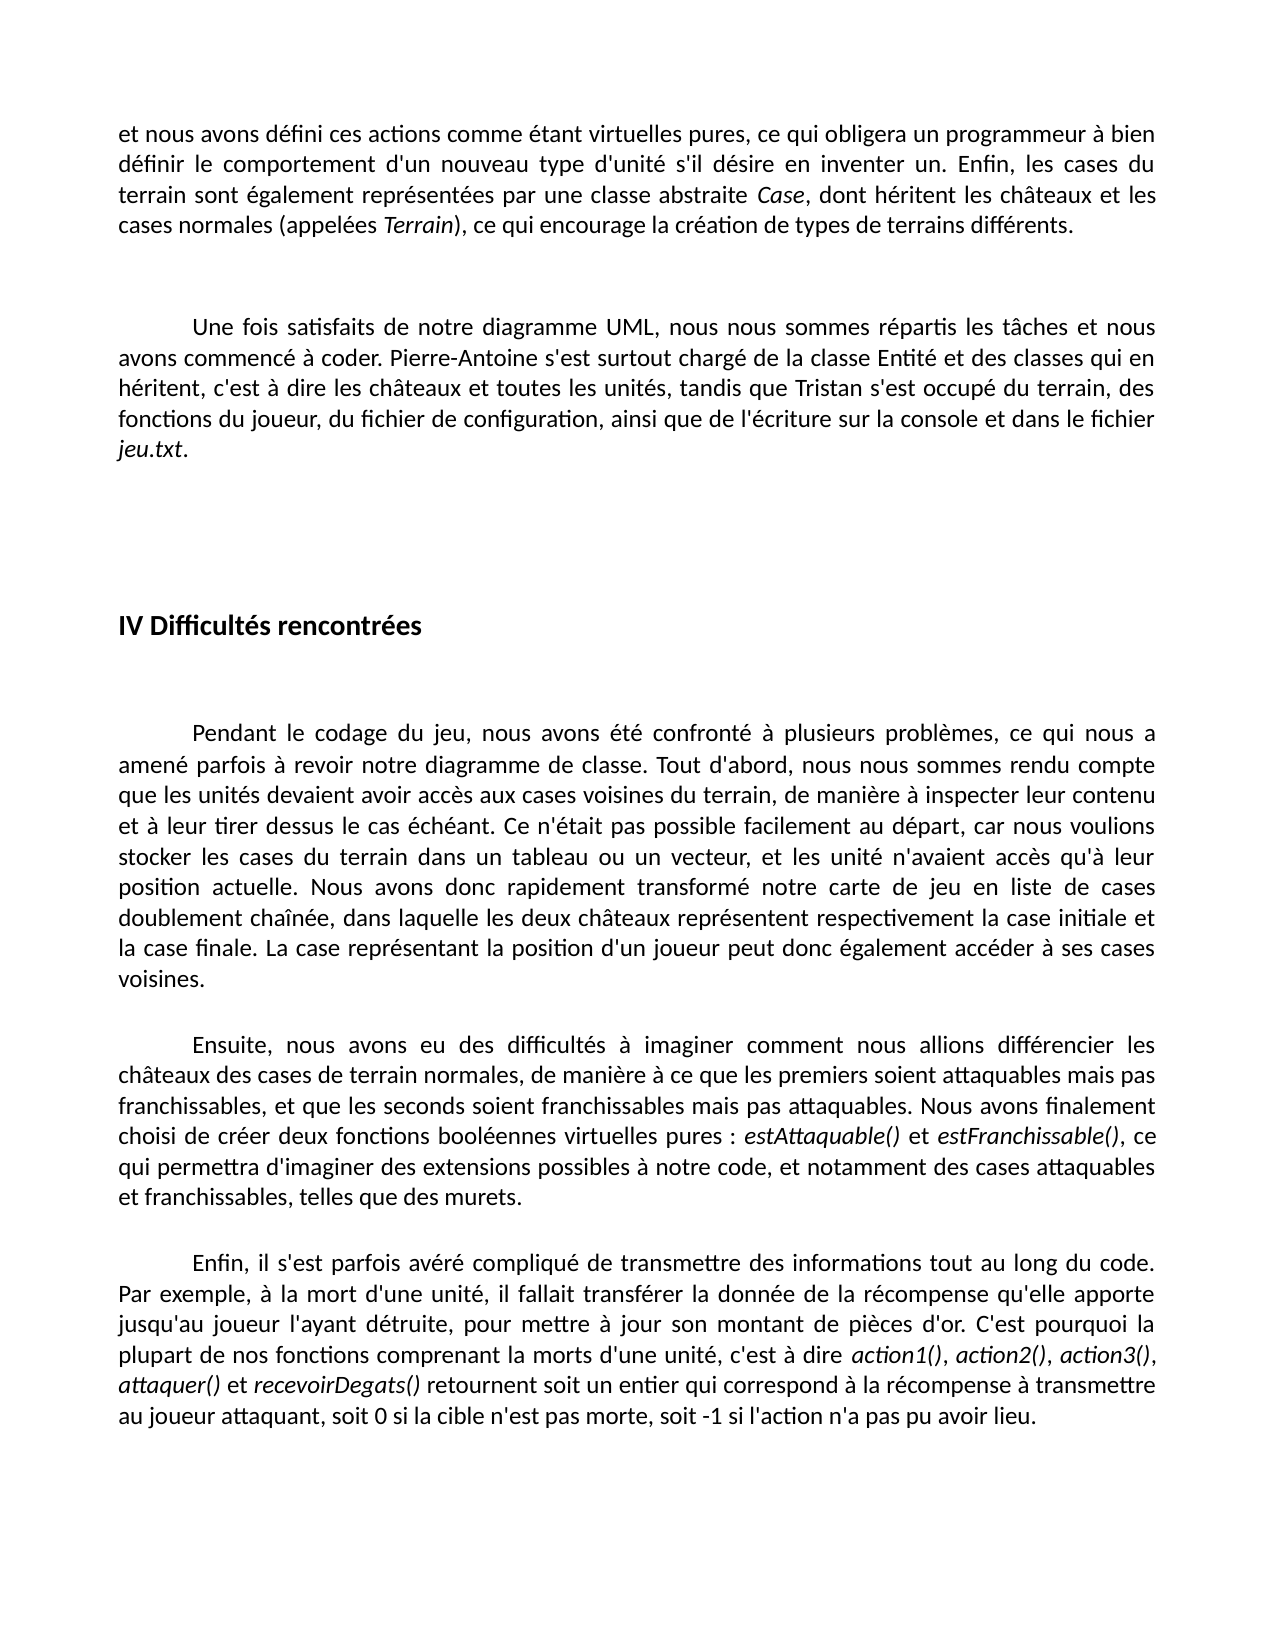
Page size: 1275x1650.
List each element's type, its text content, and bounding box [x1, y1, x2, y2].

text Pendant le codage du jeu, nous avons été confronté à plusieurs problèmes, ce qui nous a amené parfois à revoir notre diagramme de classe. Tout d'abord, nous nous sommes rendu compte que les unités devaient avoir accès aux cases voisines du terrain, de manière à inspecter leur contenu et à leur tirer dessus le cas échéant. Ce n'était pas possible facilement au départ, car nous voulions stocker les cases du terrain dans un tableau ou un vecteur, et les unité n'avaient accès qu'à leur position actuelle. Nous avons donc rapidement transformé notre carte de jeu en liste de cases doublement chaînée, dans laquelle les deux châteaux représentent respectivement la case initiale et la case finale. La case représentant la position d'un joueur peut donc également accéder à ses cases voisines. [118, 713, 1157, 993]
text Enfin, il s'est parfois avéré compliqué de transmettre des informations tout au long du code. Par exemple, à la mort d'une unité, il fallait transférer la donnée de la récompense qu'elle apporte jusqu'au joueur l'ayant détruite, pour mettre à jour son montant de pièces d'or. C'est pourquoi la plupart de nos fonctions comprenant la morts d'une unité, c'est à dire action1(), action2(), action3(), attaquer() et recevoirDegats() retournent soit un entier qui correspond à la récompense à transmettre au joueur attaquant, soit 0 si la cible n'est pas morte, soit -1 si l'action n'a pas pu avoir lieu. [118, 1248, 1157, 1431]
text Ensuite, nous avons eu des difficultés à imaginer comment nous allions différencier les châteaux des cases de terrain normales, de manière à ce que les premiers soient attaquables mais pas franchissables, et que les seconds soient franchissables mais pas attaquables. Nous avons finalement choisi de créer deux fonctions booléennes virtuelles pures : estAttaquable() et estFranchissable(), ce qui permettra d'imaginer des extensions possibles à notre code, et notamment des cases attaquables et franchissables, telles que des murets. [118, 1029, 1157, 1212]
text Une fois satisfaits de notre diagramme UML, nous nous sommes répartis les tâches et nous avons commencé à coder. Pierre-Antoine s'est surtout chargé de la classe Entité et des classes qui en héritent, c'est à dire les châteaux et toutes les unités, tandis que Tristan s'est occupé du terrain, des fonctions du joueur, du fichier de configuration, ainsi que de l'écriture sur la console et dans le fichier jeu.txt. [118, 311, 1157, 464]
text et nous avons défini ces actions comme étant virtuelles pures, ce qui obligera un programmeur à bien définir le comportement d'un nouveau type d'unité s'il désire en inventer un. Enfin, les cases du terrain sont également représentées par une classe abstraite Case, dont héritent les châteaux et les cases normales (appelées Terrain), ce qui encourage la création de types de terrains différents. [118, 118, 1157, 240]
text IV Difficultés rencontrées [118, 607, 1157, 642]
